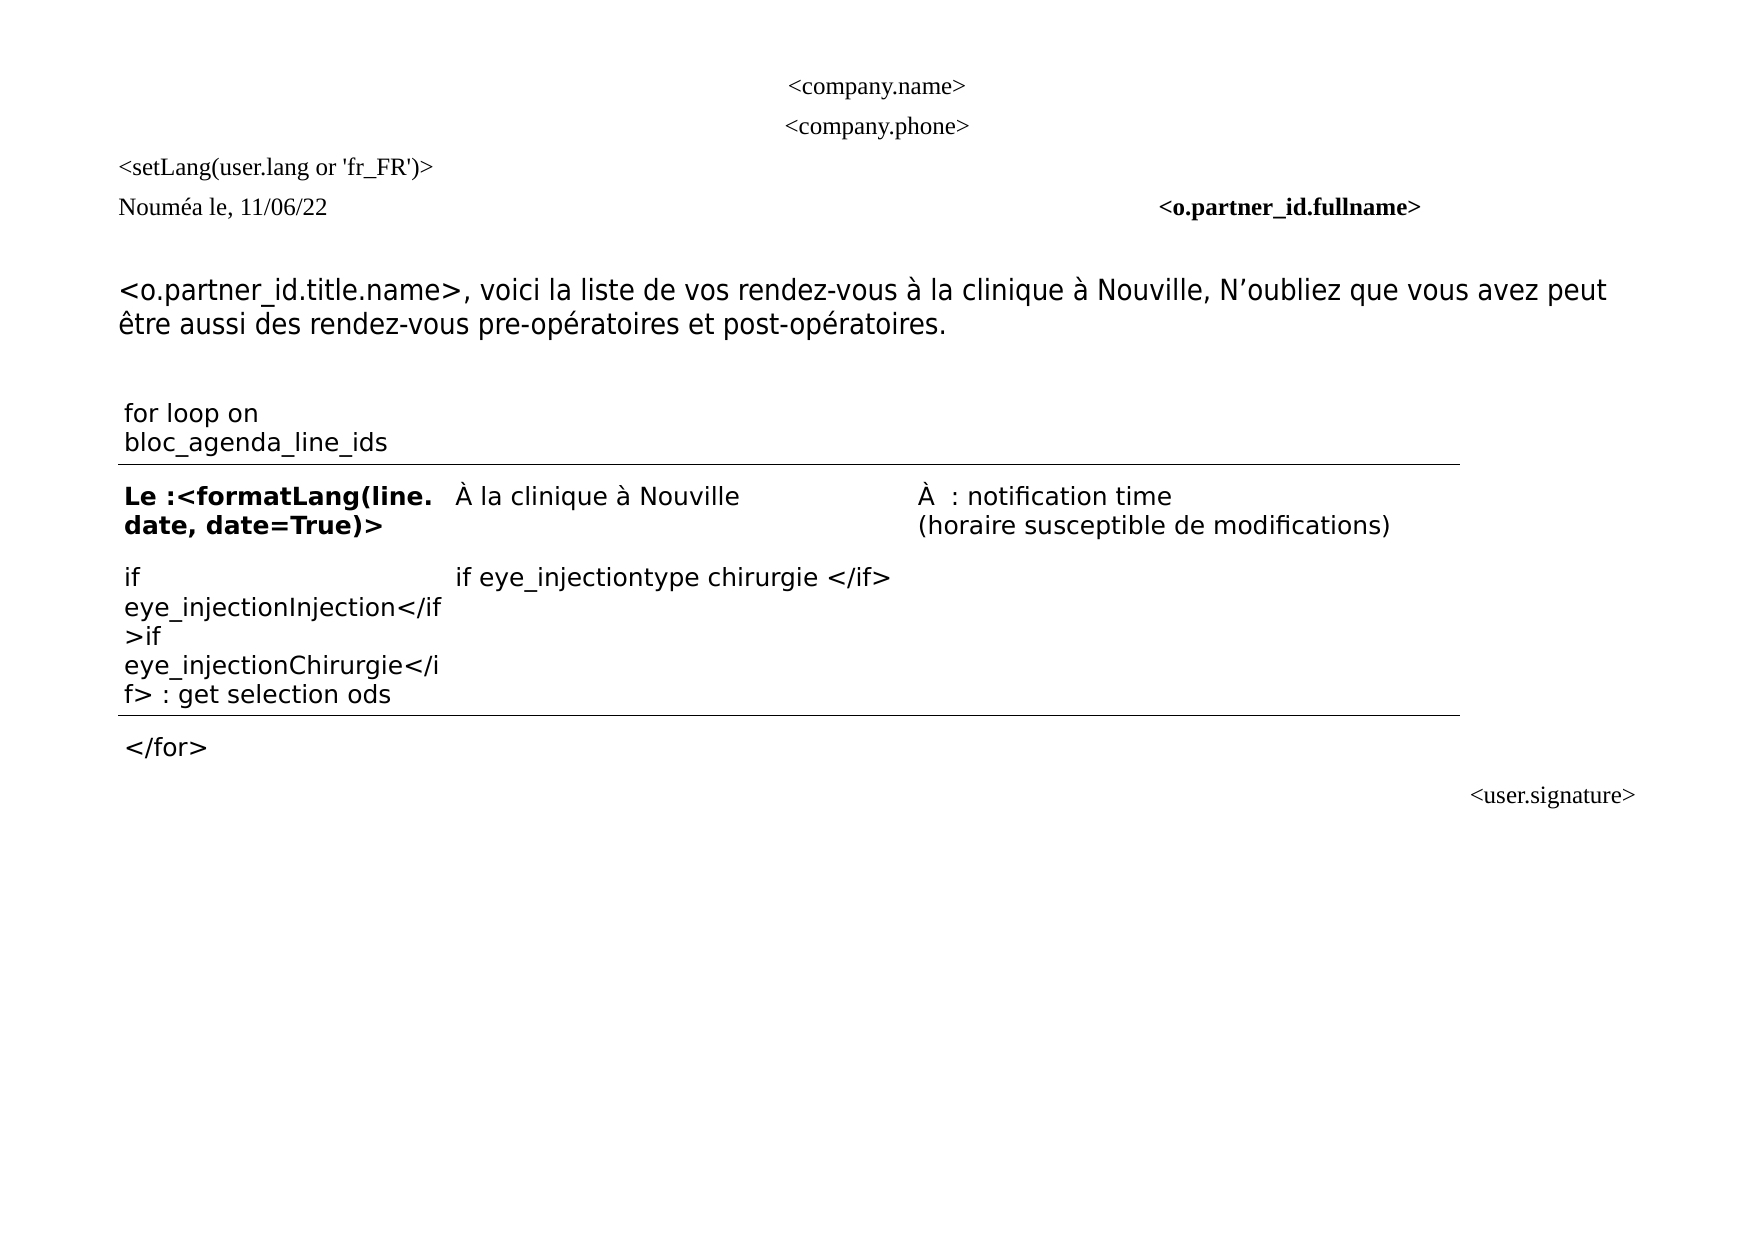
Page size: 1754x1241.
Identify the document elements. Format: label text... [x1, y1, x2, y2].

table_cell À : notification time (horaire susceptible de modifications) [912, 465, 1460, 546]
table_header [912, 382, 1460, 463]
table_cell [912, 546, 1460, 715]
table_cell [912, 716, 1460, 768]
text <setLang(user.lang or 'fr_FR')> [118, 152, 1636, 181]
table_cell Le :<formatLang(line.date, date=True)> [118, 465, 449, 546]
table_header [449, 382, 912, 463]
text Nouméa le, 11/06/22 <o.partner_id.fullname> [118, 192, 1636, 221]
table_cell if eye_injectionInjection</if>if eye_injectionChirurgie</if> : get selection ods [118, 546, 449, 715]
table_cell [449, 716, 912, 768]
text <o.partner_id.title.name>, voici la liste de vos rendez-vous à la clinique à Nouville, N’oubliez que vous avez peut être aussi des rendez-vous pre-opératoires et post-opératoires. [118, 273, 1636, 341]
table_cell </for> [118, 716, 449, 768]
table_cell À la clinique à Nouville [449, 465, 912, 546]
table_cell if eye_injectiontype chirurgie </if> [449, 546, 912, 715]
table_header for loop on bloc_agenda_line_ids [118, 382, 449, 463]
text <user.signature> [118, 780, 1636, 809]
